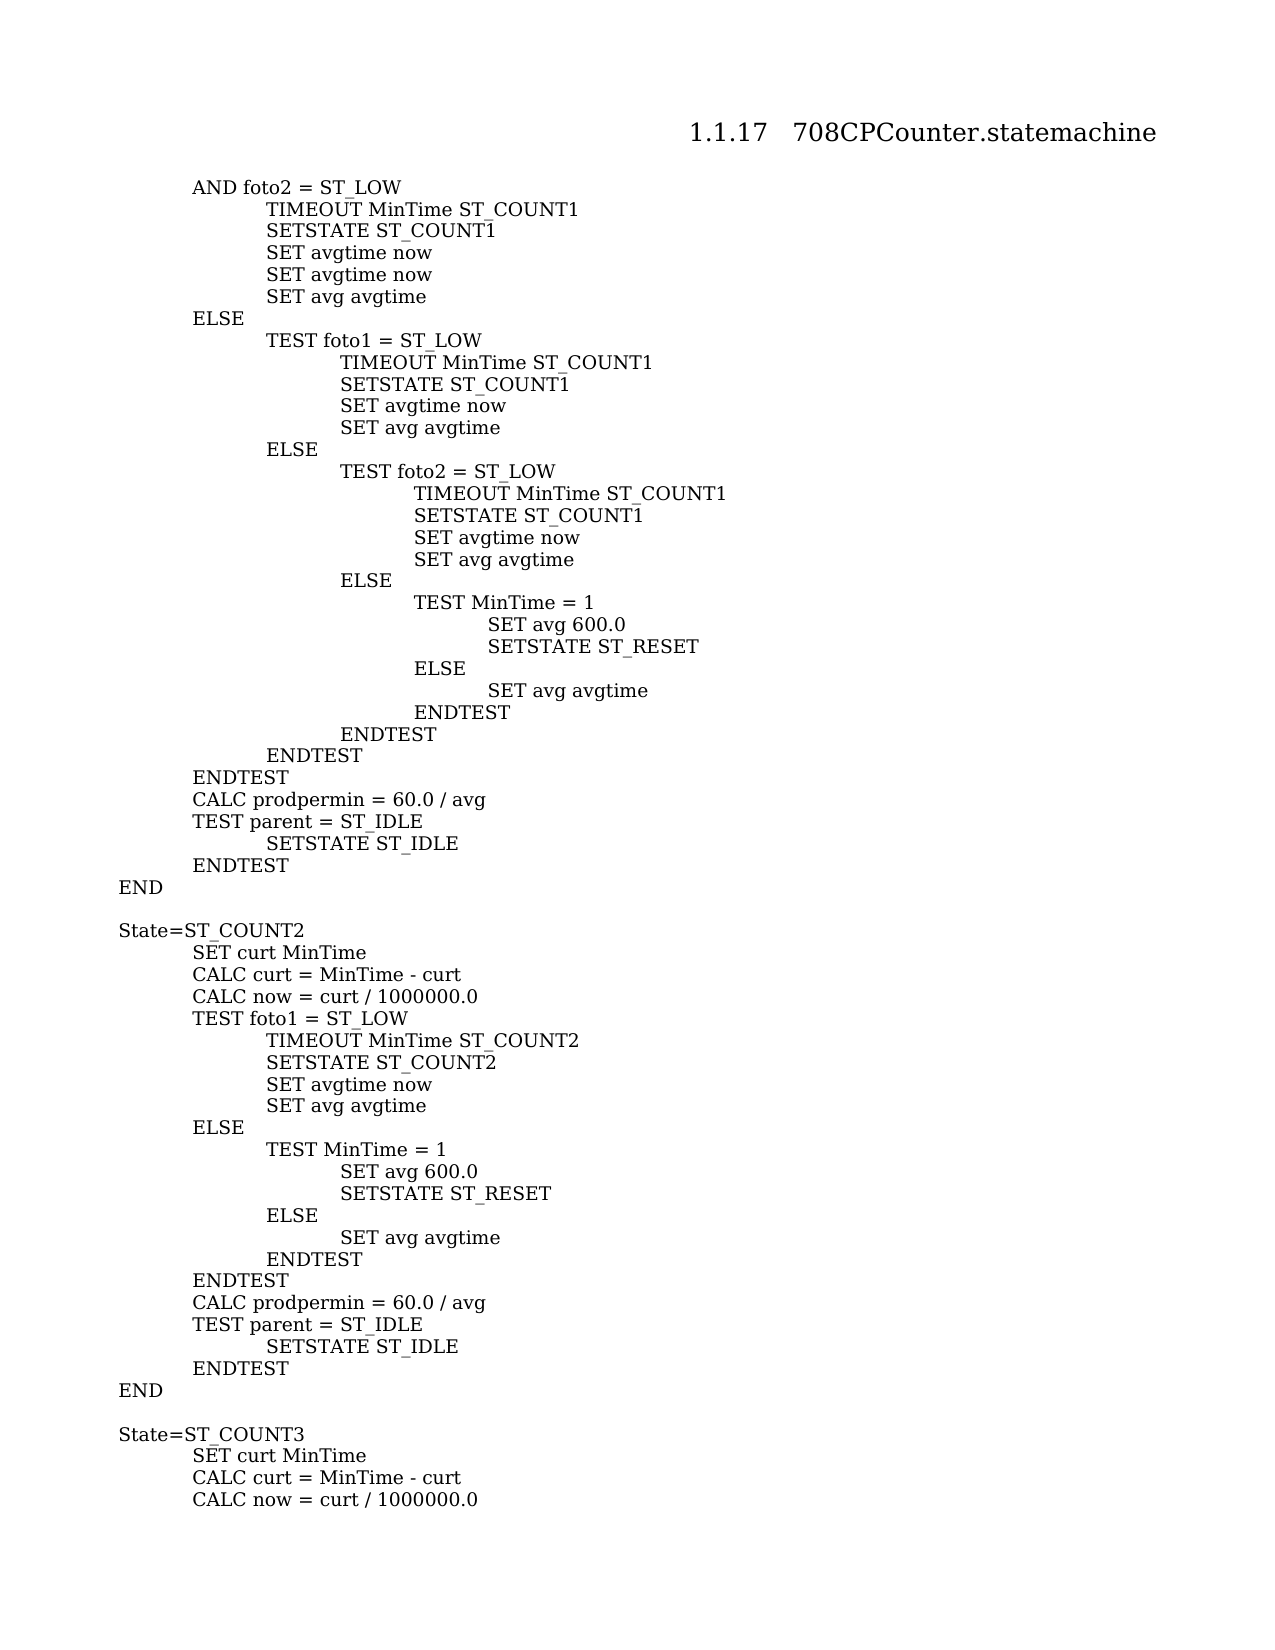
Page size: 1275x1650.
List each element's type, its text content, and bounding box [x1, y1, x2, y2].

text TIMEOUT MinTime ST_COUNT1 [118, 483, 1157, 505]
text TEST foto1 = ST_LOW [118, 330, 1157, 352]
text ELSE [118, 1117, 1157, 1139]
text SET avg avgtime [118, 680, 1157, 702]
text SET avg 600.0 [118, 614, 1157, 636]
text ENDTEST [118, 746, 1157, 767]
text SET avg avgtime [118, 1096, 1157, 1117]
text SETSTATE ST_IDLE [118, 1336, 1157, 1358]
text SET avg avgtime [118, 417, 1157, 439]
text ELSE [118, 439, 1157, 461]
text CALC curt = MinTime - curt [118, 1467, 1157, 1489]
text TEST parent = ST_IDLE [118, 811, 1157, 833]
text SET avgtime now [118, 527, 1157, 549]
text SETSTATE ST_COUNT1 [118, 505, 1157, 527]
text TIMEOUT MinTime ST_COUNT1 [118, 199, 1157, 221]
text TEST foto2 = ST_LOW [118, 461, 1157, 483]
text State=ST_COUNT3 [118, 1424, 1157, 1446]
text SETSTATE ST_COUNT2 [118, 1052, 1157, 1074]
text CALC prodpermin = 60.0 / avg [118, 1292, 1157, 1314]
text SET curt MinTime [118, 1446, 1157, 1467]
text ENDTEST [118, 855, 1157, 877]
text SETSTATE ST_COUNT1 [118, 221, 1157, 242]
text CALC prodpermin = 60.0 / avg [118, 789, 1157, 811]
text ELSE [118, 571, 1157, 592]
text SET avgtime now [118, 396, 1157, 417]
text SET avg 600.0 [118, 1161, 1157, 1183]
text SET avgtime now [118, 242, 1157, 264]
text ELSE [118, 308, 1157, 330]
text SETSTATE ST_RESET [118, 1183, 1157, 1205]
text SET avg avgtime [118, 286, 1157, 308]
text ENDTEST [118, 1271, 1157, 1292]
text SETSTATE ST_RESET [118, 636, 1157, 658]
text TEST foto1 = ST_LOW [118, 1008, 1157, 1030]
text TIMEOUT MinTime ST_COUNT2 [118, 1030, 1157, 1052]
text AND foto2 = ST_LOW [118, 177, 1157, 199]
text CALC now = curt / 1000000.0 [118, 986, 1157, 1008]
text SETSTATE ST_COUNT1 [118, 374, 1157, 396]
text CALC now = curt / 1000000.0 [118, 1489, 1157, 1511]
text TEST parent = ST_IDLE [118, 1314, 1157, 1336]
text SET avgtime now [118, 264, 1157, 286]
text SET avg avgtime [118, 1227, 1157, 1249]
text ENDTEST [118, 724, 1157, 746]
text SET avg avgtime [118, 549, 1157, 571]
text ENDTEST [118, 1358, 1157, 1380]
text END [118, 877, 1157, 899]
text SETSTATE ST_IDLE [118, 833, 1157, 855]
text TEST MinTime = 1 [118, 592, 1157, 614]
text CALC curt = MinTime - curt [118, 964, 1157, 986]
text TIMEOUT MinTime ST_COUNT1 [118, 352, 1157, 374]
text SET avgtime now [118, 1074, 1157, 1096]
text ENDTEST [118, 1249, 1157, 1271]
text SET curt MinTime [118, 942, 1157, 964]
text ELSE [118, 658, 1157, 680]
text TEST MinTime = 1 [118, 1139, 1157, 1161]
text ENDTEST [118, 767, 1157, 789]
text ELSE [118, 1205, 1157, 1227]
text State=ST_COUNT2 [118, 921, 1157, 942]
text END [118, 1380, 1157, 1402]
text ENDTEST [118, 702, 1157, 724]
